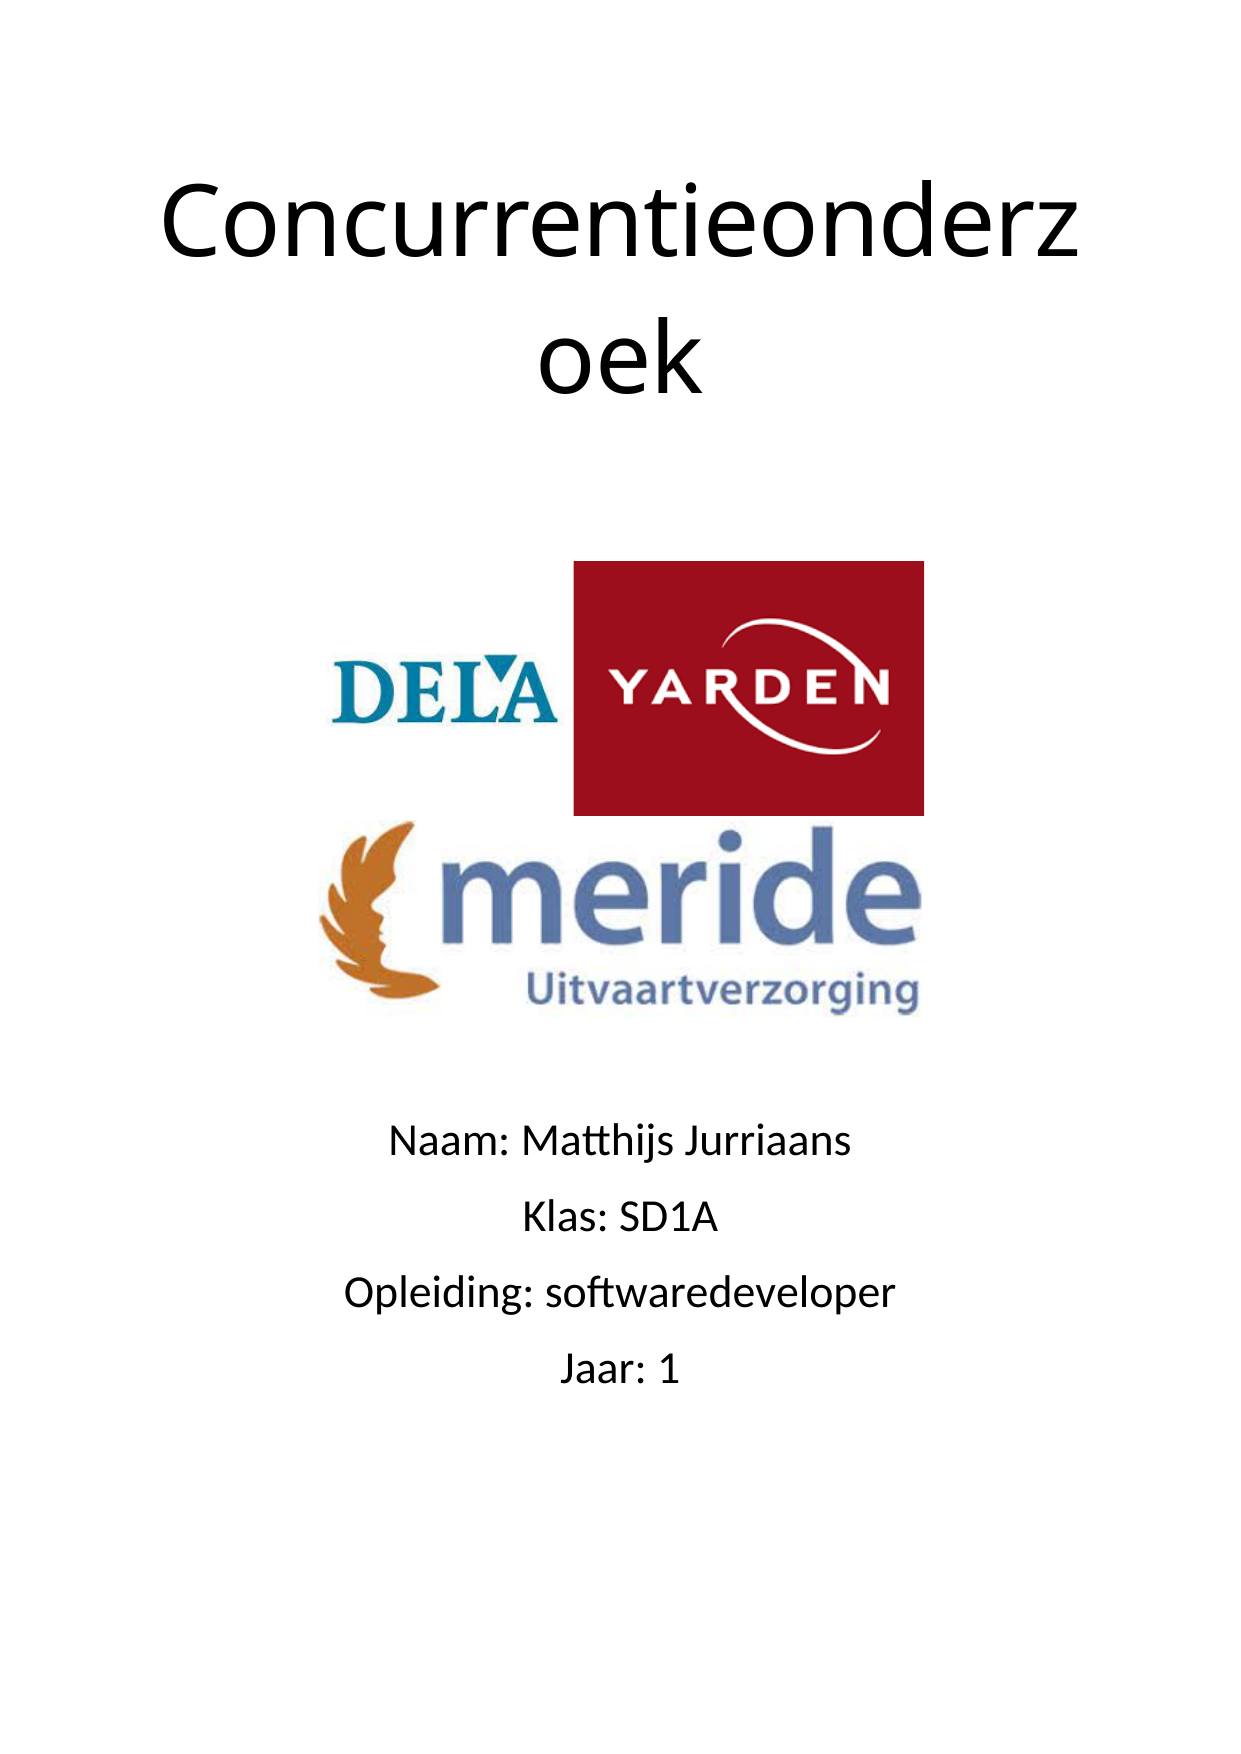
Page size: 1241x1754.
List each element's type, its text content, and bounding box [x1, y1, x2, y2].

title Concurrentieonderzoek [150, 150, 1090, 422]
text Opleiding: softwaredeveloper [150, 1263, 1090, 1319]
text Jaar: 1 [150, 1339, 1090, 1395]
text Naam: Matthijs Jurriaans [150, 1111, 1090, 1167]
text Klas: SD1A [150, 1187, 1090, 1243]
